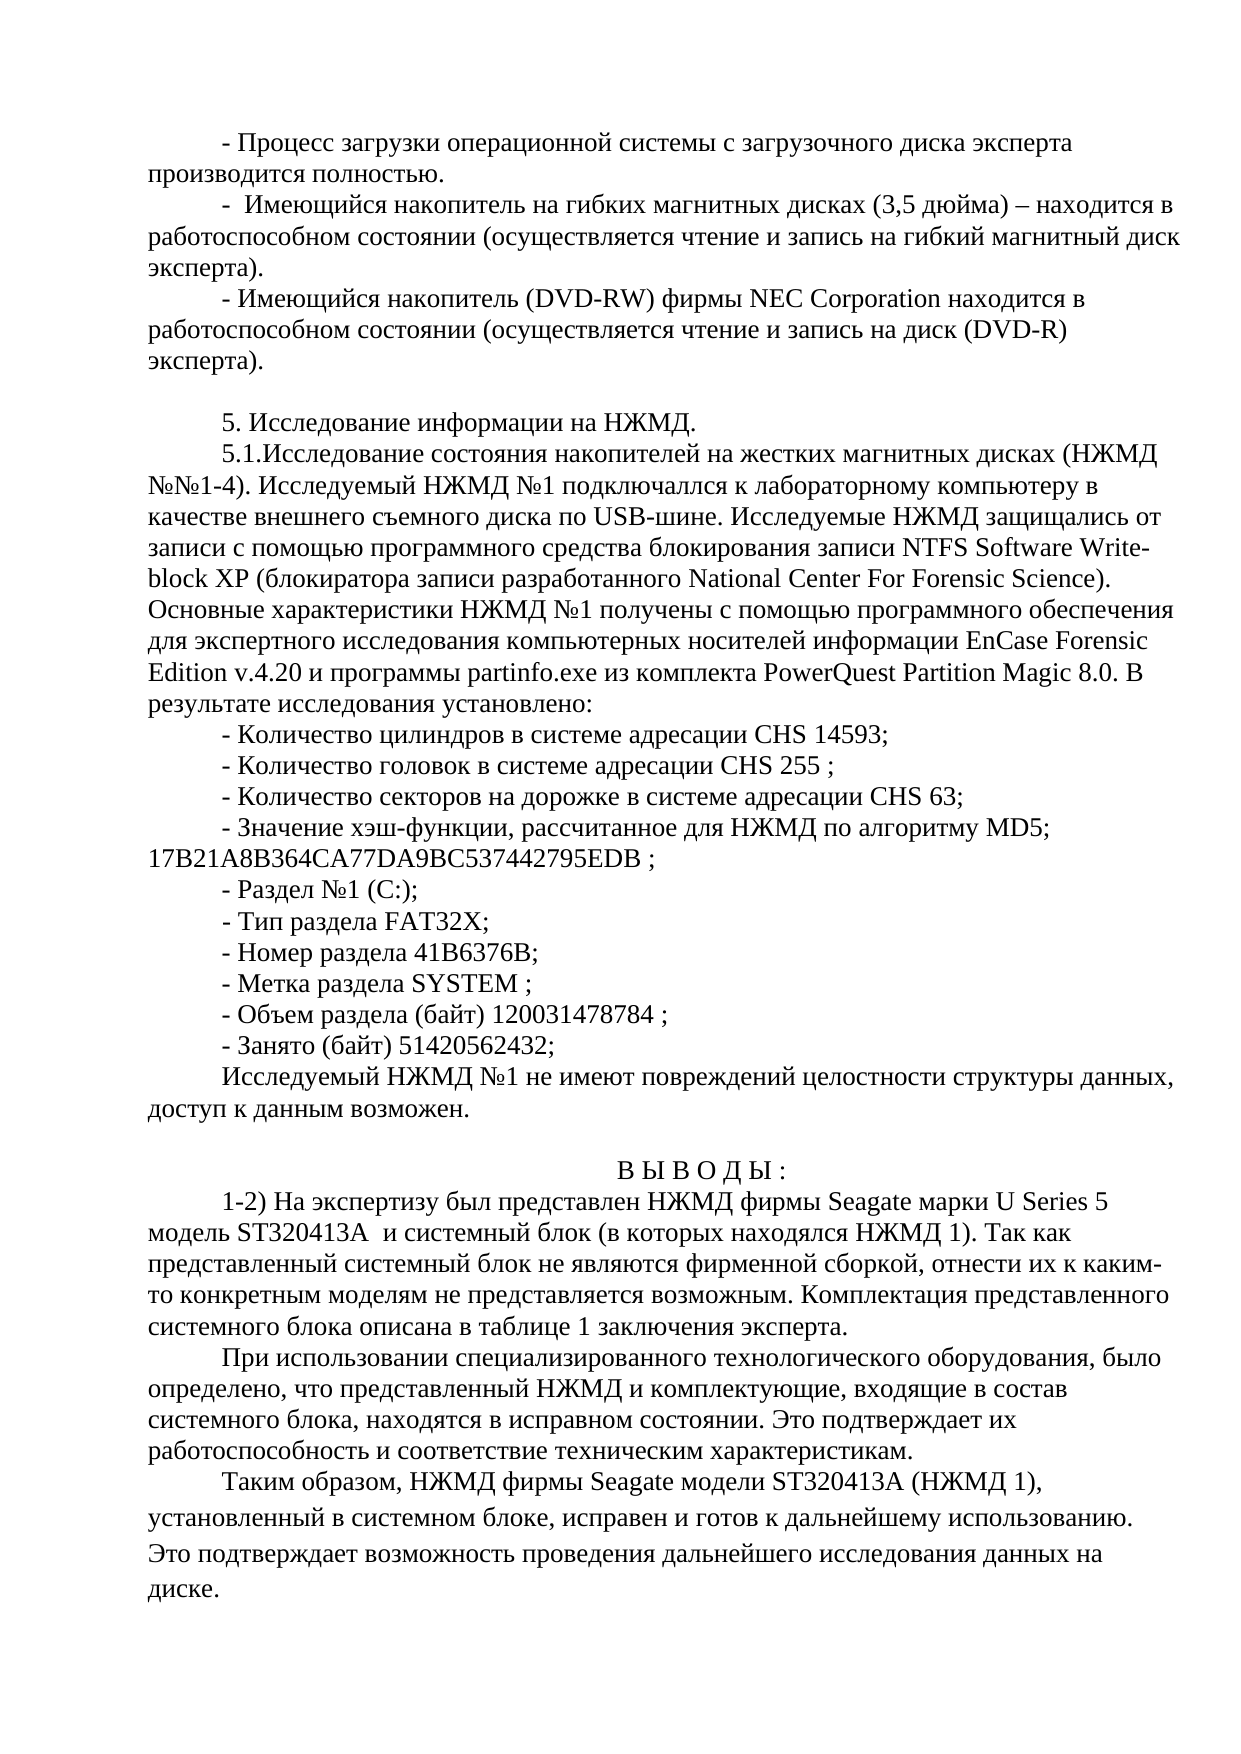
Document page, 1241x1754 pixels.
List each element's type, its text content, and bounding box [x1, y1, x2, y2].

text - Метка раздела SYSTEM ; [148, 967, 1181, 998]
text В Ы В О Д Ы : [148, 1154, 1181, 1185]
text - Тип раздела FAT32X; [148, 905, 1181, 936]
text 5. Исследование информации на НЖМД. [148, 406, 1181, 438]
text системного блока описана в таблице 1 заключения эксперта. [148, 1310, 1181, 1341]
text - Значение хэш-функции, рассчитанное для НЖМД по алгоритму MD5; 17B21A8B364CA77DA9BC537442795EDB ; [148, 811, 1181, 874]
text - Процесс загрузки операционной системы с загрузочного диска эксперта производится полностью. [148, 126, 1181, 188]
text - Количество цилиндров в системе адресации CHS 14593; [148, 718, 1181, 749]
text - Количество головок в системе адресации CHS 255 ; [148, 749, 1181, 780]
text - Раздел №1 (С:); [148, 874, 1181, 905]
text - Имеющийся накопитель (DVD-RW) фирмы NEC Corporation находится в работоспособном состоянии (осуществляется чтение и запись на диск (DVD-R) эксперта). [148, 282, 1181, 375]
text - Имеющийся накопитель на гибких магнитных дисках (3,5 дюйма) – находится в работоспособном состоянии (осуществляется чтение и запись на гибкий магнитный диск эксперта). [148, 188, 1181, 282]
text 5.1.Исследование состояния накопителей на жестких магнитных дисках (НЖМД №№1-4). Исследуемый НЖМД №1 подключаллся к лабораторному компьютеру в качестве внешнего съемного диска по USB-шине. Исследуемые НЖМД защищались от записи с помощью программного средства блокирования записи NTFS Software Write-block XP (блокиратора записи разработанного National Center For Forensic Science). Основные характеристики НЖМД №1 получены с помощью программного обеспечения для экспертного исследования компьютерных носителей информации EnCase Forensic Edition v.4.20 и программы partinfo.exe из комплекта PowerQuest Partition Magic 8.0. В результате исследования установлено: [148, 438, 1181, 718]
text - Количество секторов на дорожке в системе адресации CHS 63; [148, 780, 1181, 811]
text Исследуемый НЖМД №1 не имеют повреждений целостности структуры данных, доступ к данным возможен. [148, 1061, 1181, 1123]
text - Объем раздела (байт) 120031478784 ; [148, 998, 1181, 1029]
text При использовании специализированного технологического оборудования, было определено, что представленный НЖМД и комплектующие, входящие в состав системного блока, находятся в исправном состоянии. Это подтверждает их работоспособность и соответствие техническим характеристикам. [148, 1341, 1181, 1465]
text Таким образом, НЖМД фирмы Seagate модели ST320413A (НЖМД 1), установленный в системном блоке, исправен и готов к дальнейшему использованию. Это подтверждает возможность проведения дальнейшего исследования данных на диске. [148, 1465, 1181, 1604]
text - Номер раздела 41B6376B; [148, 936, 1181, 967]
text - Занято (байт) 51420562432; [148, 1029, 1181, 1061]
text 1-2) На экспертизу был представлен НЖМД фирмы Seagate марки U Series 5 модель ST320413A и системный блок (в которых находялся НЖМД 1). Так как представленный системный блок не являются фирменной сборкой, отнести их к каким-то конкретным моделям не представляется возможным. Комплектация представленного [148, 1185, 1181, 1310]
